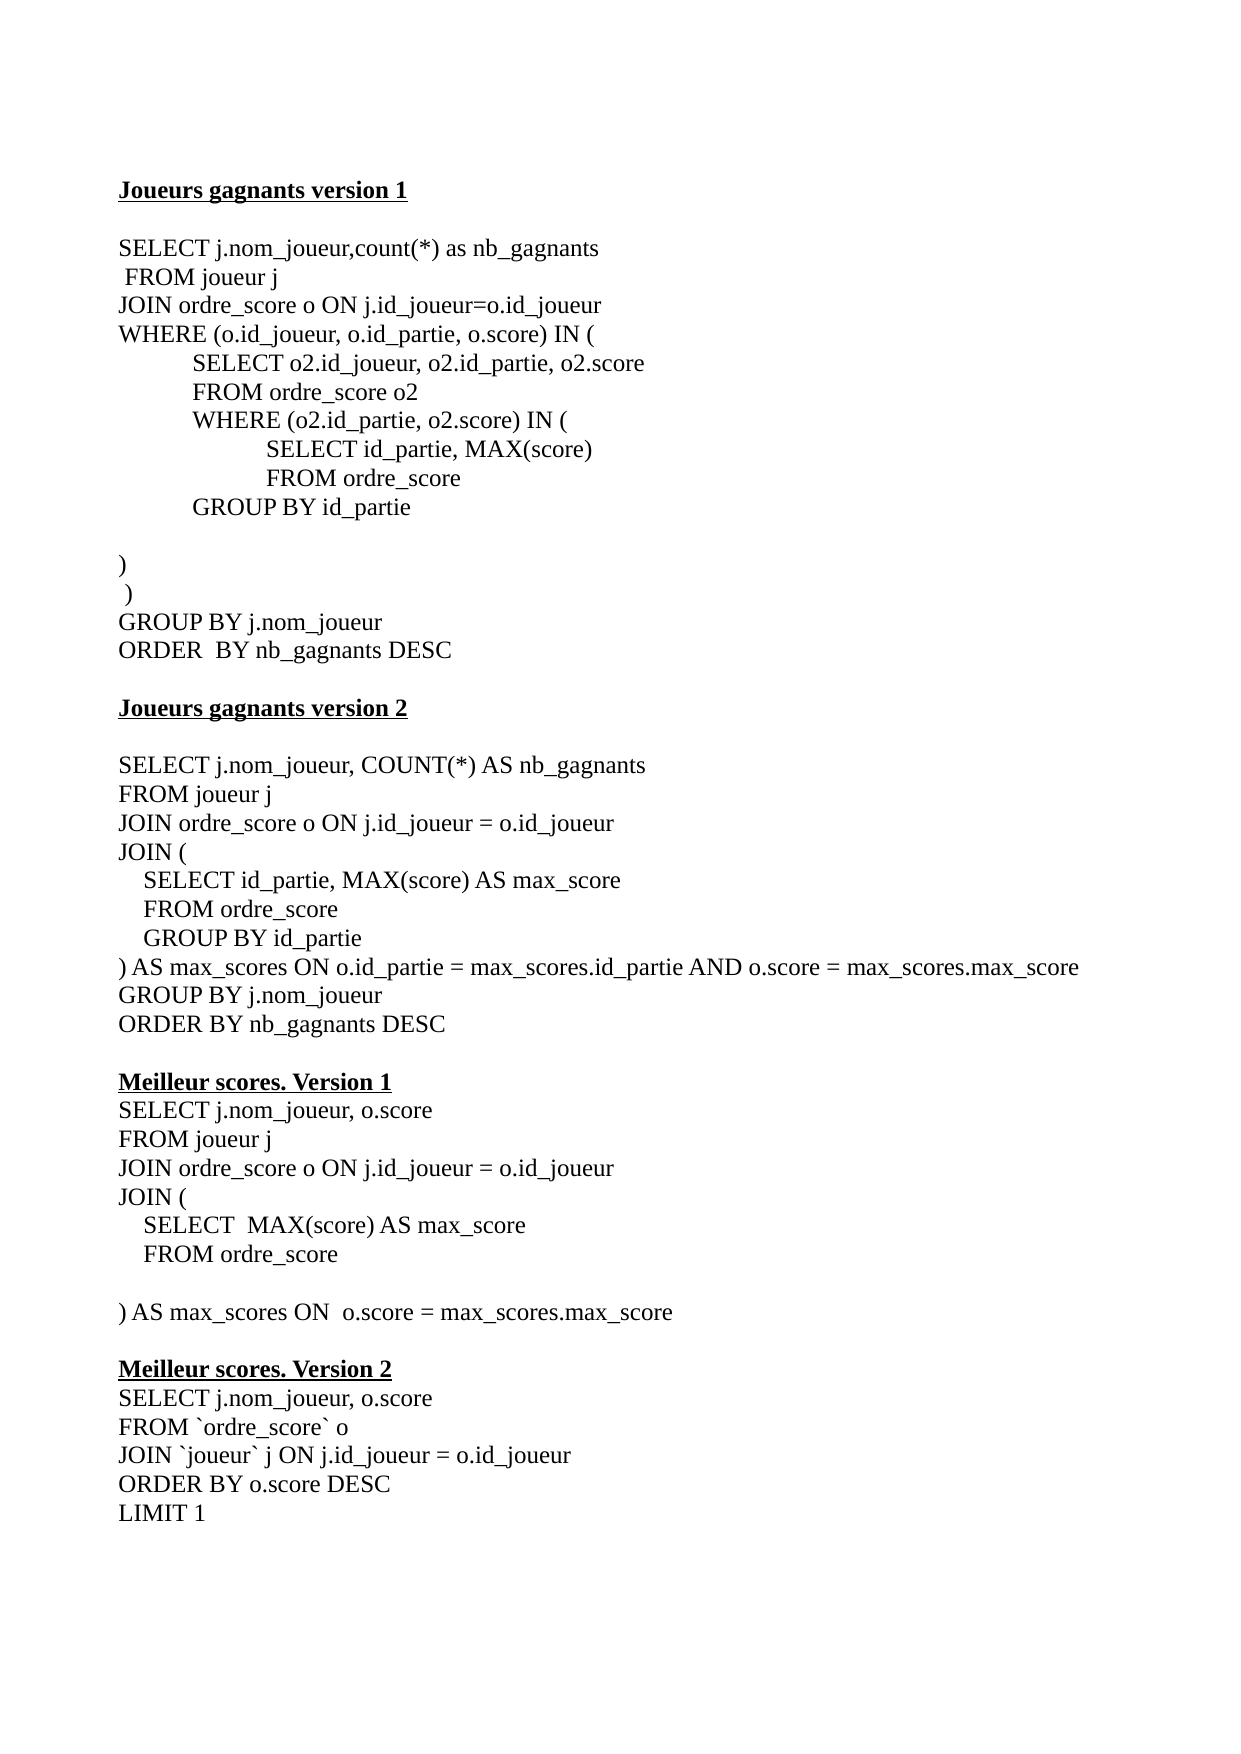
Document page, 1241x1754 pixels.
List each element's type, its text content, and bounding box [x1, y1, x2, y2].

text JOIN ordre_score o ON j.id_joueur = o.id_joueur [118, 808, 1122, 837]
text Joueurs gagnants version 1 [118, 176, 1122, 204]
text SELECT j.nom_joueur,count(*) as nb_gagnants [118, 233, 1122, 262]
text ) [118, 549, 1122, 578]
text SELECT j.nom_joueur, o.score [118, 1096, 1122, 1124]
text LIMIT 1 [118, 1498, 1122, 1527]
text SELECT id_partie, MAX(score) AS max_score [118, 866, 1122, 894]
text Joueurs gagnants version 2 [118, 693, 1122, 722]
text GROUP BY id_partie [118, 923, 1122, 952]
text JOIN ( [118, 837, 1122, 866]
text WHERE (o.id_joueur, o.id_partie, o.score) IN ( [118, 319, 1122, 348]
text ) AS max_scores ON o.id_partie = max_scores.id_partie AND o.score = max_scores.max_score [118, 952, 1122, 981]
text JOIN ( [118, 1182, 1122, 1211]
text SELECT j.nom_joueur, o.score [118, 1383, 1122, 1412]
text WHERE (o2.id_partie, o2.score) IN ( [118, 406, 1122, 434]
text JOIN `joueur` j ON j.id_joueur = o.id_joueur [118, 1441, 1122, 1469]
text FROM joueur j [118, 262, 1122, 291]
text FROM joueur j [118, 1124, 1122, 1153]
text FROM joueur j [118, 779, 1122, 808]
text FROM ordre_score o2 [118, 377, 1122, 406]
text SELECT MAX(score) AS max_score [118, 1211, 1122, 1239]
text FROM ordre_score [118, 1239, 1122, 1268]
text GROUP BY j.nom_joueur [118, 607, 1122, 636]
text FROM ordre_score [118, 463, 1122, 492]
text ORDER BY nb_gagnants DESC [118, 1009, 1122, 1038]
text ORDER BY nb_gagnants DESC [118, 636, 1122, 664]
text ) AS max_scores ON o.score = max_scores.max_score [118, 1297, 1122, 1326]
text ) [118, 578, 1122, 607]
text GROUP BY j.nom_joueur [118, 981, 1122, 1009]
text ORDER BY o.score DESC [118, 1469, 1122, 1498]
text SELECT o2.id_joueur, o2.id_partie, o2.score [118, 348, 1122, 377]
text GROUP BY id_partie [118, 492, 1122, 521]
text FROM `ordre_score` o [118, 1412, 1122, 1441]
text Meilleur scores. Version 2 [118, 1354, 1122, 1383]
text JOIN ordre_score o ON j.id_joueur=o.id_joueur [118, 291, 1122, 319]
text FROM ordre_score [118, 894, 1122, 923]
text JOIN ordre_score o ON j.id_joueur = o.id_joueur [118, 1153, 1122, 1182]
text SELECT j.nom_joueur, COUNT(*) AS nb_gagnants [118, 751, 1122, 779]
text SELECT id_partie, MAX(score) [118, 434, 1122, 463]
text Meilleur scores. Version 1 [118, 1067, 1122, 1096]
